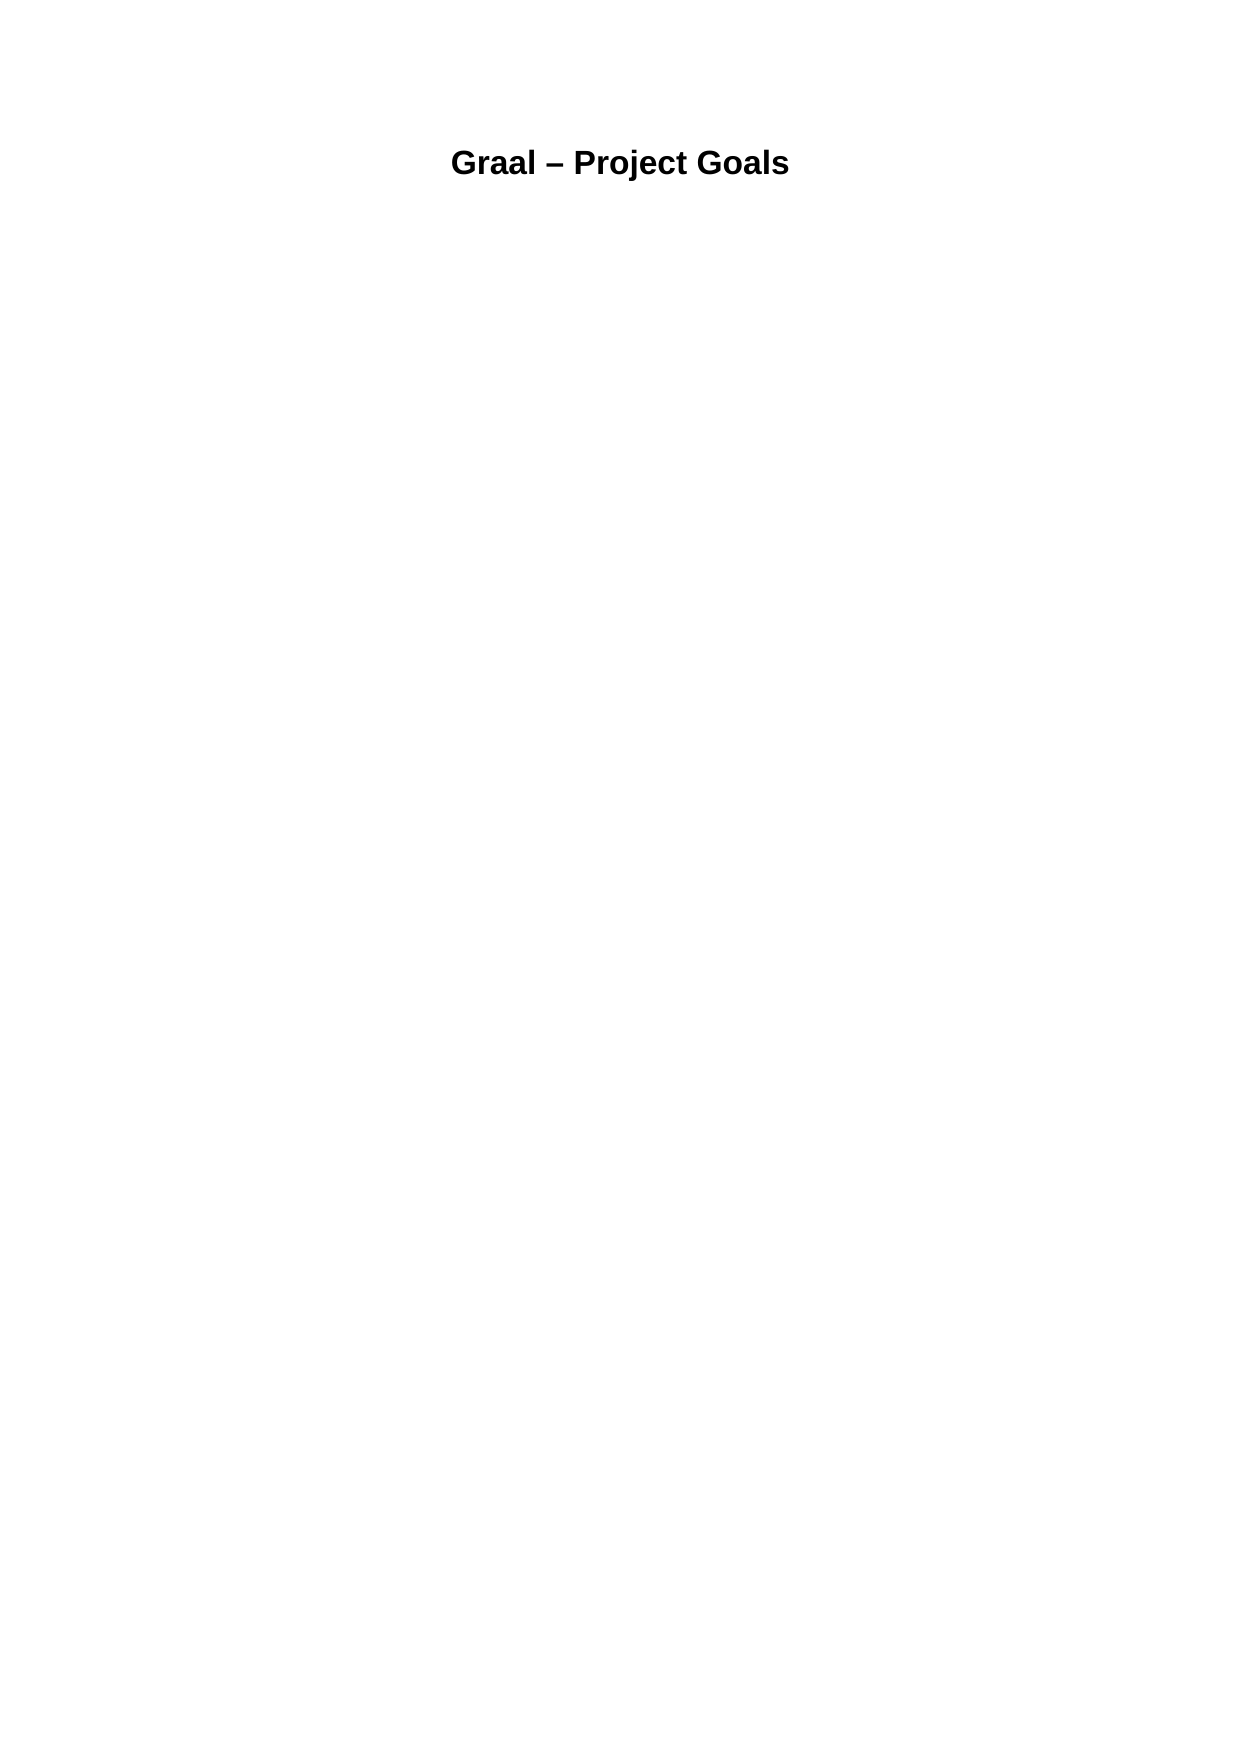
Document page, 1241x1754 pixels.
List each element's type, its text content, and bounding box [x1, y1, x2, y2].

subtitle Graal – Project Goals [118, 143, 1122, 182]
